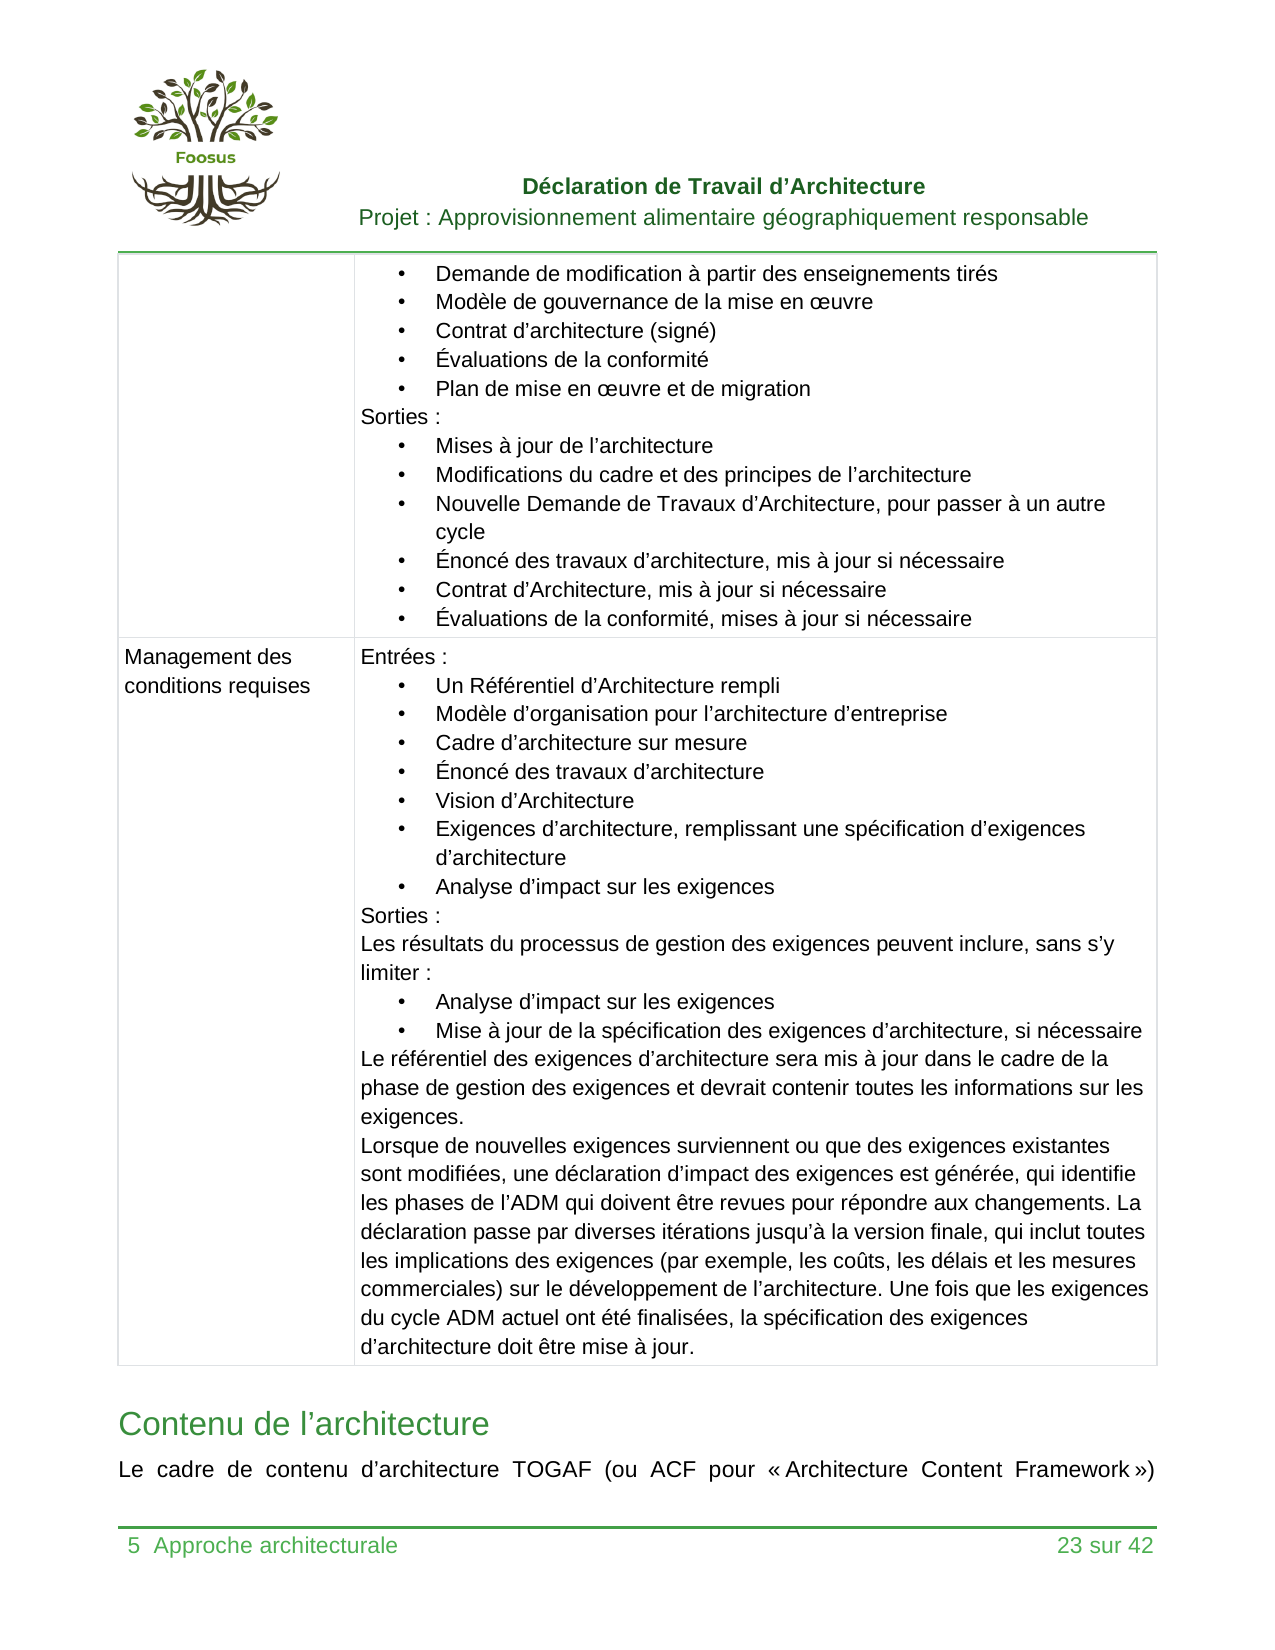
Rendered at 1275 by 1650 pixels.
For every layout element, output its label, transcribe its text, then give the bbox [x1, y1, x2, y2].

table_cell Entrées : Modèle d’organisation pour l’architecture d’entreprise Cadre d’architecture sur mesure Énoncé des travaux d’architecture Vision d’Architecture Référentiel d’architecture Document de définition d’architecture Spécification des exigences d’architecture Feuille de route pour l’architecture Demande de changement Demande de modification à partir des enseignements tirés Modèle de gouvernance de la mise en œuvre Contrat d’architecture (signé) Évaluations de la conformité Plan de mise en œuvre et de migration Sorties : Mises à jour de l’architecture Modifications du cadre et des principes de l’architecture Nouvelle Demande de Travaux d’Architecture, pour passer à un autre cycle Énoncé des travaux d’architecture, mis à jour si nécessaire Contrat d’Architecture, mis à jour si nécessaire Évaluations de la conformité, mises à jour si nécessaire [355, 255, 1156, 636]
table_cell Entrées : Un Référentiel d’Architecture rempli Modèle d’organisation pour l’architecture d’entreprise Cadre d’architecture sur mesure Énoncé des travaux d’architecture Vision d’Architecture Exigences d’architecture, remplissant une spécification d’exigences d’architecture Analyse d’impact sur les exigences Sorties : Les résultats du processus de gestion des exigences peuvent inclure, sans s’y limiter : Analyse d’impact sur les exigences Mise à jour de la spécification des exigences d’architecture, si nécessaire Le référentiel des exigences d’architecture sera mis à jour dans le cadre de la phase de gestion des exigences et devrait contenir toutes les informations sur les exigences. Lorsque de nouvelles exigences surviennent ou que des exigences existantes sont modifiées, une déclaration d’impact des exigences est générée, qui identifie les phases de l’ADM qui doivent être revues pour répondre aux changements. La déclaration passe par diverses itérations jusqu’à la version finale, qui inclut toutes les implications des exigences (par exemple, les coûts, les délais et les mesures commerciales) sur le développement de l’architecture. Une fois que les exigences du cycle ADM actuel ont été finalisées, la spécification des exigences d’architecture doit être mise à jour. [355, 638, 1156, 1365]
text Le cadre de contenu d’architecture TOGAF (ou ACF pour « Architecture Content Framework ») [118, 1455, 1157, 1482]
picture [123, 64, 288, 231]
table_cell [119, 255, 354, 636]
subtitle Contenu de l’architecture [118, 1404, 1157, 1442]
table_cell Management des conditions requises [119, 638, 354, 1365]
